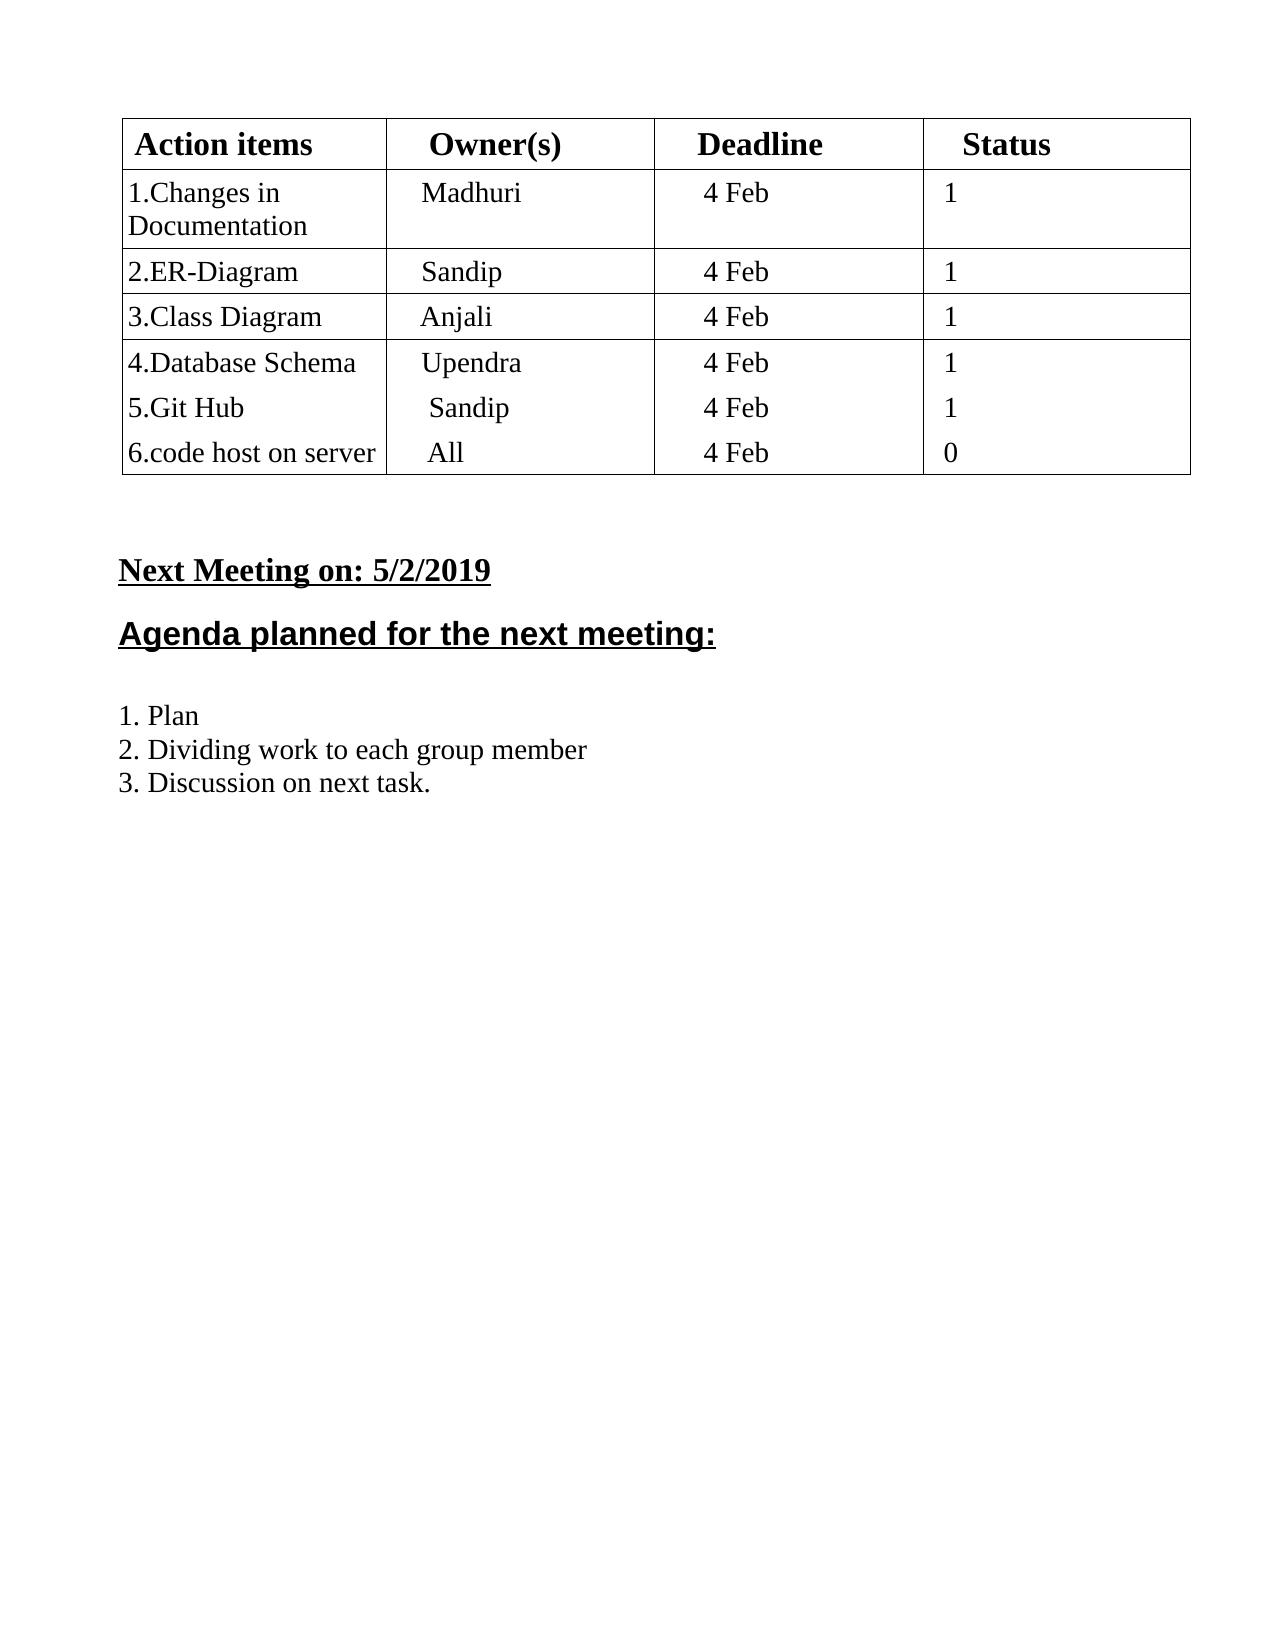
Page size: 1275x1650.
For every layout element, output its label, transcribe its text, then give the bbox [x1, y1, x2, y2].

table_header Action items [123, 119, 386, 168]
table_cell 5.Git Hub [123, 384, 386, 429]
table_cell 2.ER-Diagram [123, 249, 386, 293]
table_cell 1.Changes in Documentation [123, 170, 386, 247]
table_cell Upendra [387, 340, 654, 384]
table_cell 1 [924, 170, 1190, 247]
text 3. Discussion on next task. [118, 765, 1157, 799]
table_header Owner(s) [387, 119, 654, 168]
table_cell 1 [924, 249, 1190, 293]
table_cell 4 Feb [655, 170, 923, 247]
table_cell 6.code host on server [123, 429, 386, 474]
table_cell 1 [924, 340, 1190, 384]
text 1. Plan [118, 698, 1157, 732]
table_cell 1 [924, 384, 1190, 429]
table_cell 4 Feb [655, 249, 923, 293]
table_cell 4.Database Schema [123, 340, 386, 384]
table_cell 1 [924, 294, 1190, 338]
subtitle Agenda planned for the next meeting: [118, 614, 1157, 652]
table_cell 4 Feb [655, 340, 923, 384]
table_cell 4 Feb [655, 429, 923, 474]
table_cell Sandip [387, 384, 654, 429]
table_cell Anjali [387, 294, 654, 338]
table_cell 0 [924, 429, 1190, 474]
table_cell Sandip [387, 249, 654, 293]
table_header Deadline [655, 119, 923, 168]
table_header Status [924, 119, 1190, 168]
text 2. Dividing work to each group member [118, 732, 1157, 765]
table_cell 4 Feb [655, 294, 923, 338]
table_cell Madhuri [387, 170, 654, 247]
table_cell 3.Class Diagram [123, 294, 386, 338]
text Next Meeting on: 5/2/2019 [118, 551, 1157, 589]
table_cell All [387, 429, 654, 474]
table_cell 4 Feb [655, 384, 923, 429]
